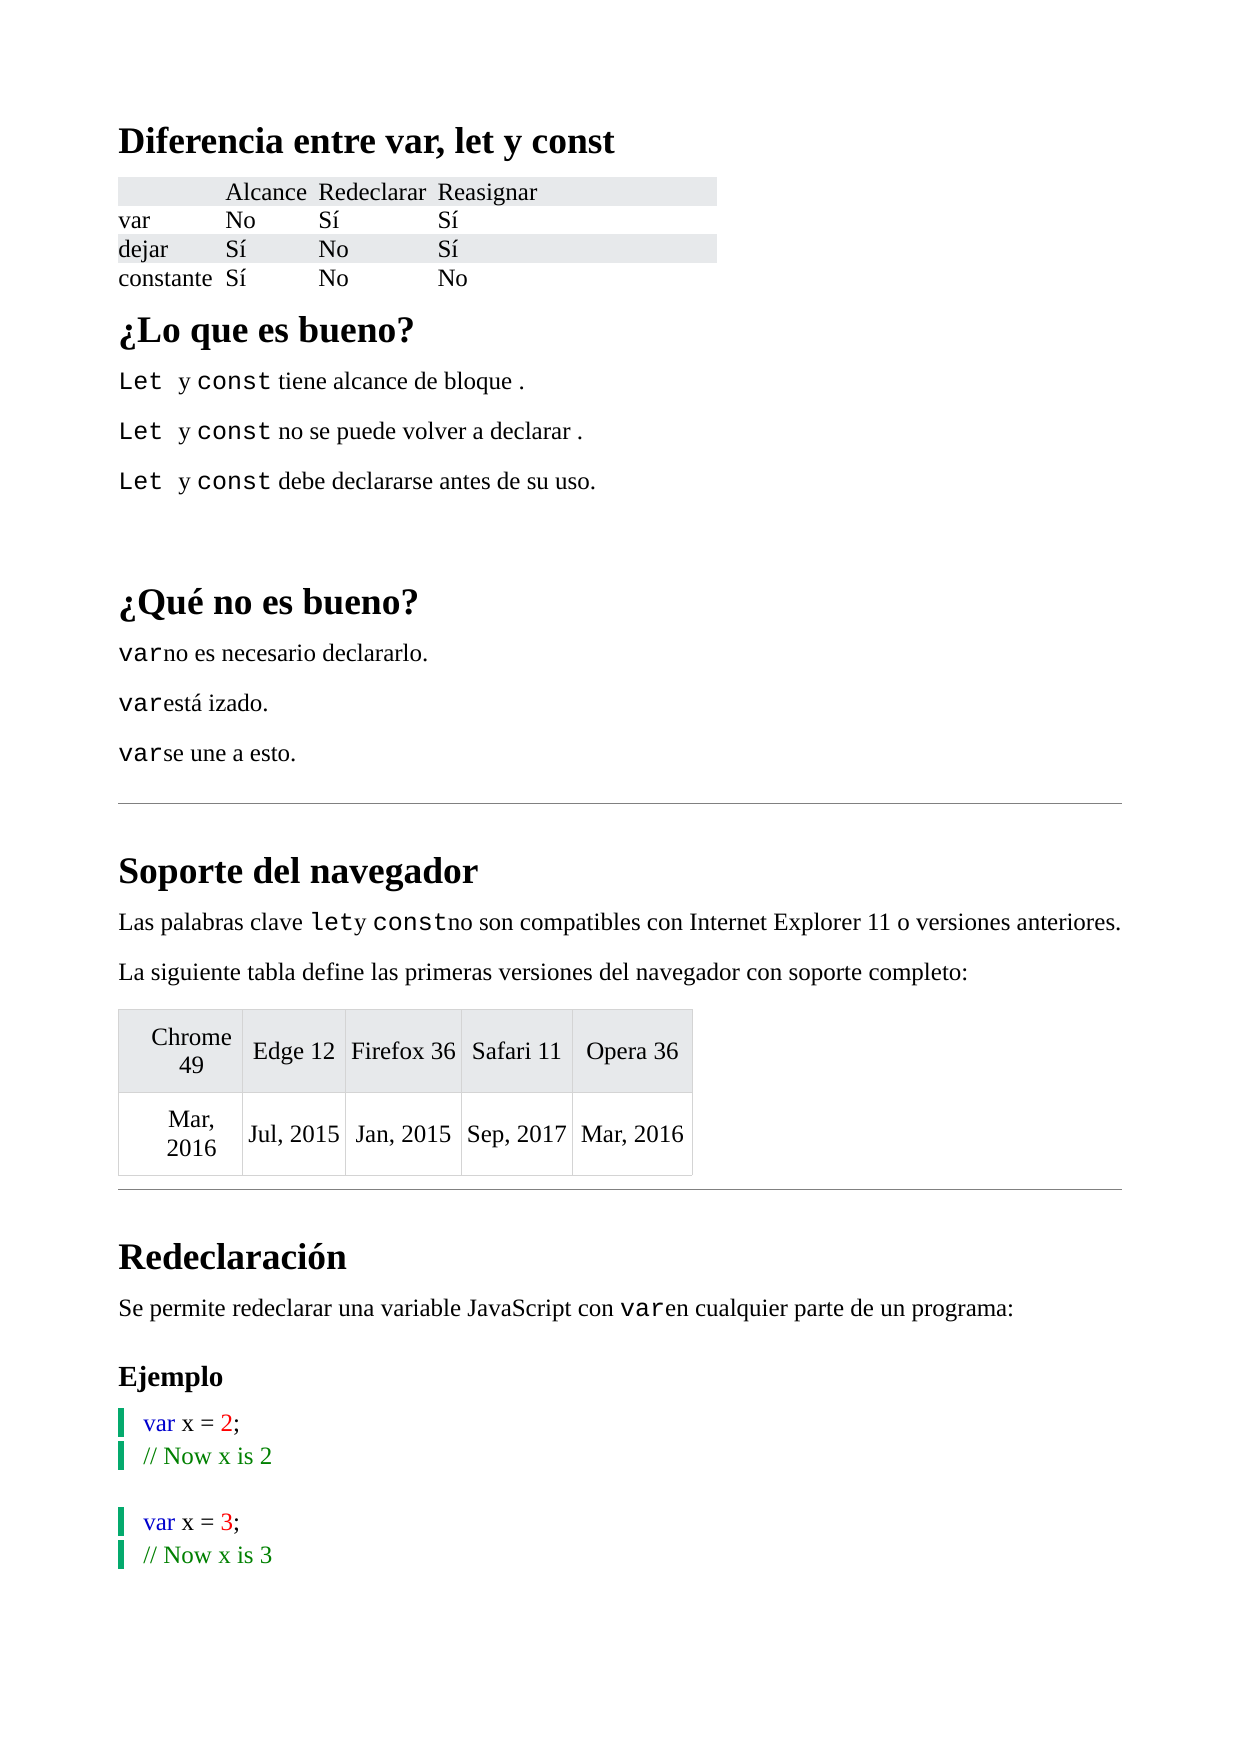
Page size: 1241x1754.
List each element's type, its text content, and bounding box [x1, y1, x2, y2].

table_cell No [318, 263, 437, 292]
text Let y const debe declararse antes de su uso. [118, 466, 1122, 497]
text Let y const tiene alcance de bloque . [118, 366, 1122, 397]
table_cell Mar, 2016 [573, 1093, 692, 1174]
table_cell Sí [225, 263, 318, 292]
table_cell Sí [437, 234, 717, 263]
table_header [461, 1005, 572, 1009]
table_cell Sí [225, 234, 318, 263]
text La siguiente tabla define las primeras versiones del navegador con soporte completo: [118, 957, 1122, 986]
table_cell No [437, 263, 717, 292]
text varestá izado. [118, 688, 1122, 719]
table_cell Sep, 2017 [462, 1093, 572, 1174]
table_header Reasignar [437, 177, 717, 206]
text var x = 2; // Now x is 2 var x = 3; // Now x is 3 [118, 1408, 1122, 1569]
text Se permite redeclarar una variable JavaScript con varen cualquier parte de un programa: [118, 1293, 1122, 1324]
text Las palabras clave lety constno son compatibles con Internet Explorer 11 o versiones anteriores. [118, 907, 1122, 938]
table_header [345, 1005, 461, 1009]
table_cell Mar, 2016 [119, 1093, 242, 1174]
table_header [118, 177, 225, 206]
text varno es necesario declararlo. [118, 638, 1122, 669]
table_header Redeclarar [318, 177, 437, 206]
table_cell No [225, 206, 318, 234]
subtitle Diferencia entre var, let y const [118, 118, 1122, 161]
text Let y const no se puede volver a declarar . [118, 416, 1122, 447]
table_cell Jul, 2015 [243, 1093, 345, 1174]
subtitle Redeclaración [118, 1234, 1122, 1278]
table_cell dejar [118, 234, 225, 263]
table_header [572, 1005, 692, 1009]
table_cell Chrome 49 [119, 1010, 242, 1092]
text varse une a esto. [118, 738, 1122, 769]
table_cell No [318, 234, 437, 263]
table_cell Firefox 36 [346, 1010, 461, 1092]
subtitle Ejemplo [118, 1359, 1122, 1392]
subtitle Soporte del navegador [118, 848, 1122, 891]
table_cell Edge 12 [243, 1010, 345, 1092]
table_header [243, 1005, 345, 1009]
table_header Alcance [225, 177, 318, 206]
table_cell Sí [318, 206, 437, 234]
table_cell var [118, 206, 225, 234]
table_cell Sí [437, 206, 717, 234]
table_header [118, 1005, 242, 1009]
table_cell constante [118, 263, 225, 292]
table_cell Jan, 2015 [346, 1093, 461, 1174]
subtitle ¿Qué no es bueno? [118, 579, 1122, 623]
table_cell Safari 11 [462, 1010, 572, 1092]
table_cell Opera 36 [573, 1010, 692, 1092]
subtitle ¿Lo que es bueno? [118, 307, 1122, 351]
